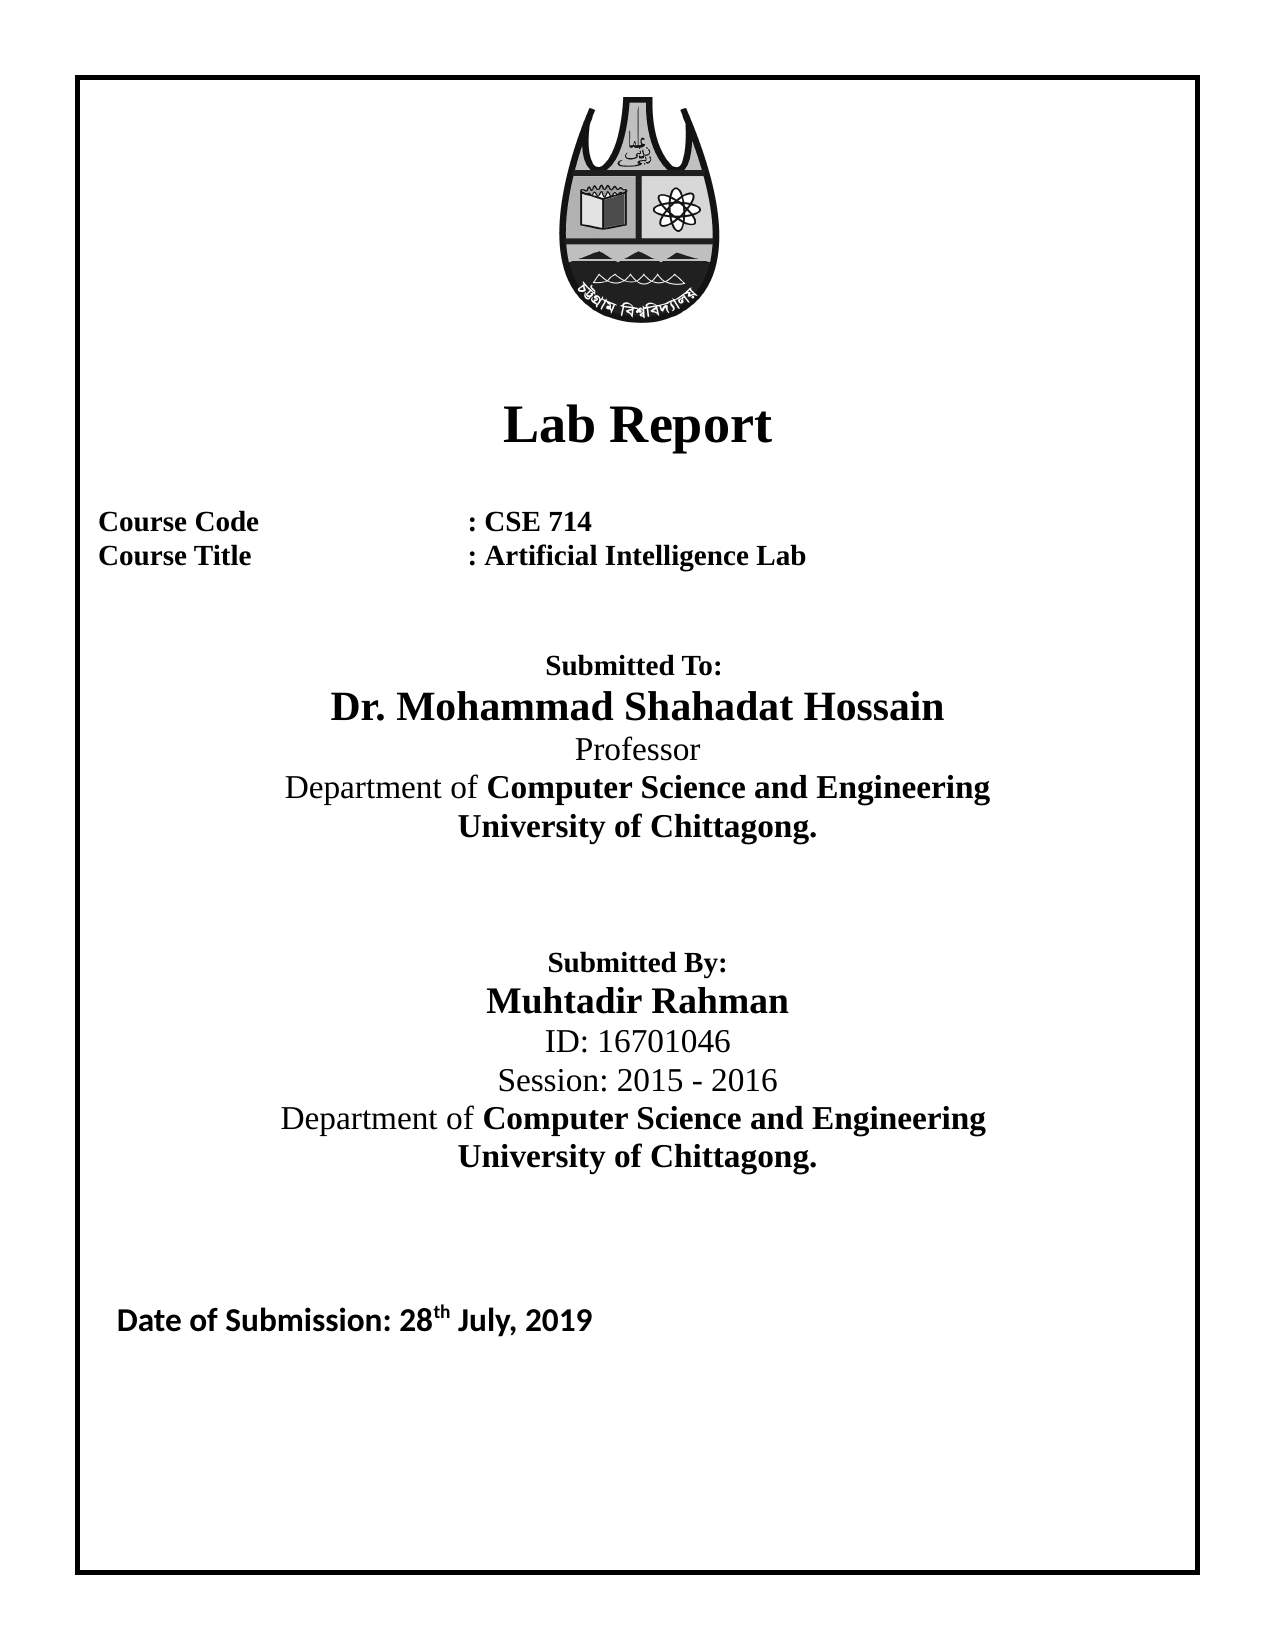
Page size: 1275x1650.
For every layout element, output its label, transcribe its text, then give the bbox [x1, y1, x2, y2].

subtitle University of Chittagong. [98, 1137, 1177, 1175]
subtitle Submitted By: [98, 945, 1177, 978]
title Lab Report [98, 391, 1177, 454]
text Date of Submission: 28th July, 2019 [117, 1299, 1177, 1340]
subtitle [1200, 538, 1240, 571]
text Department of Computer Science and Engineering [98, 768, 1177, 806]
subtitle University of Chittagong. [98, 806, 1177, 844]
subtitle Muhtadir Rahman [98, 978, 1177, 1022]
subtitle Course Title : Artificial Intelligence Lab [98, 538, 1195, 571]
subtitle Session: 2015 - 2016 [98, 1060, 1177, 1098]
subtitle ID: 16701046 [98, 1022, 1177, 1060]
text Professor [98, 729, 1177, 768]
text Dr. Mohammad Shahadat Hossain [98, 681, 1177, 729]
text Department of Computer Science and Engineering [98, 1098, 1177, 1137]
text Submitted To: [98, 648, 1177, 681]
subtitle Course Code : CSE 714 [98, 504, 1177, 538]
